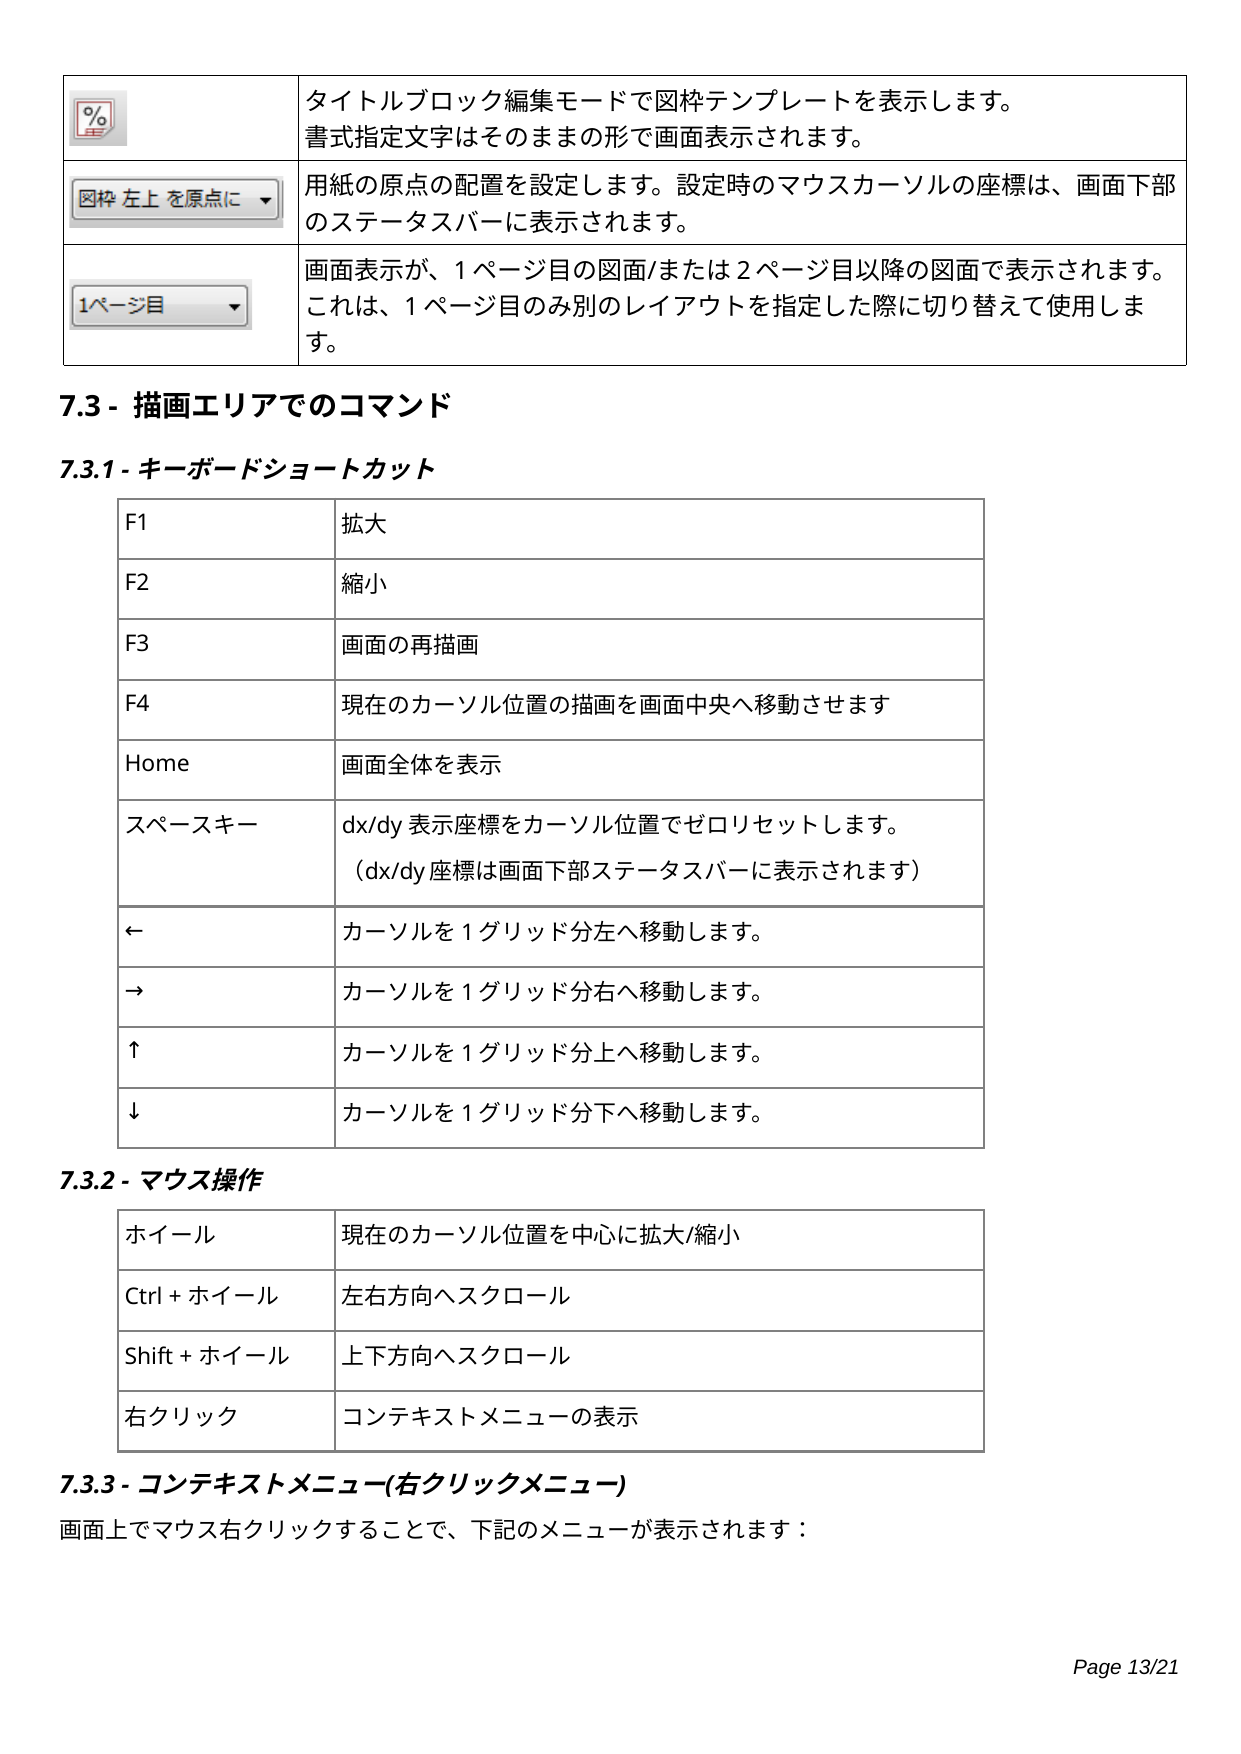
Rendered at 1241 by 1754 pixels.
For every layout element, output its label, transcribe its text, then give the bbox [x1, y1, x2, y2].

table_cell Ctrl + ホイール [119, 1271, 334, 1330]
table_header ホイール [119, 1211, 334, 1269]
table_cell dx/dy 表示座標をカーソル位置でゼロリセットします。 （dx/dy座標は画面下部ステータスバーに表示されます） [336, 801, 983, 905]
table_cell 現在のカーソル位置の描画を画面中央へ移動させます [336, 681, 983, 739]
table_cell カーソルを1グリッド分上へ移動します。 [336, 1028, 983, 1087]
table_cell [64, 161, 298, 244]
table_cell F3 [119, 620, 334, 678]
text 画面上でマウス右クリックすることで、下記のメニューが表示されます： [59, 1512, 1181, 1546]
table_cell 画面全体を表示 [336, 741, 983, 799]
table_header 現在のカーソル位置を中心に拡大/縮小 [336, 1211, 983, 1269]
table_cell 用紙の原点の配置を設定します。設定時のマウスカーソルの座標は、画面下部のステータスバーに表示されます。 [299, 161, 1186, 244]
table_cell F4 [119, 681, 334, 739]
table_cell ← [119, 908, 334, 966]
table_cell [64, 76, 298, 159]
table_cell F2 [119, 560, 334, 618]
table_cell タイトルブロック編集モードで図枠テンプレートを表示します。 書式指定文字はそのままの形で画面表示されます。 [299, 76, 1186, 159]
table_cell カーソルを1グリッド分右へ移動します。 [336, 968, 983, 1026]
table_cell カーソルを1グリッド分左へ移動します。 [336, 908, 983, 966]
table_cell 画面の再描画 [336, 620, 983, 678]
table_cell [64, 245, 298, 365]
table_cell → [119, 968, 334, 1026]
table_cell コンテキストメニューの表示 [336, 1392, 983, 1450]
table_cell Shift + ホイール [119, 1332, 334, 1390]
subtitle マウス操作 [59, 1161, 1181, 1197]
table_header F1 [119, 500, 334, 558]
subtitle 描画エリアでのコマンド [59, 383, 1181, 425]
table_cell カーソルを1グリッド分下へ移動します。 [336, 1089, 983, 1147]
subtitle キーボードショートカット [59, 449, 1181, 486]
table_header 拡大 [336, 500, 983, 558]
table_cell 縮小 [336, 560, 983, 618]
table_cell スペースキー [119, 801, 334, 905]
table_cell ↓ [119, 1089, 334, 1147]
subtitle コンテキストメニュー(右クリックメニュー) [59, 1464, 1181, 1501]
table_cell 上下方向へスクロール [336, 1332, 983, 1390]
table_cell ↑ [119, 1028, 334, 1087]
table_cell 右クリック [119, 1392, 334, 1450]
table_cell Home [119, 741, 334, 799]
table_cell 画面表示が、1ページ目の図面/または2ページ目以降の図面で表示されます。 これは、1ページ目のみ別のレイアウトを指定した際に切り替えて使用します。 [299, 245, 1186, 365]
table_cell 左右方向へスクロール [336, 1271, 983, 1330]
